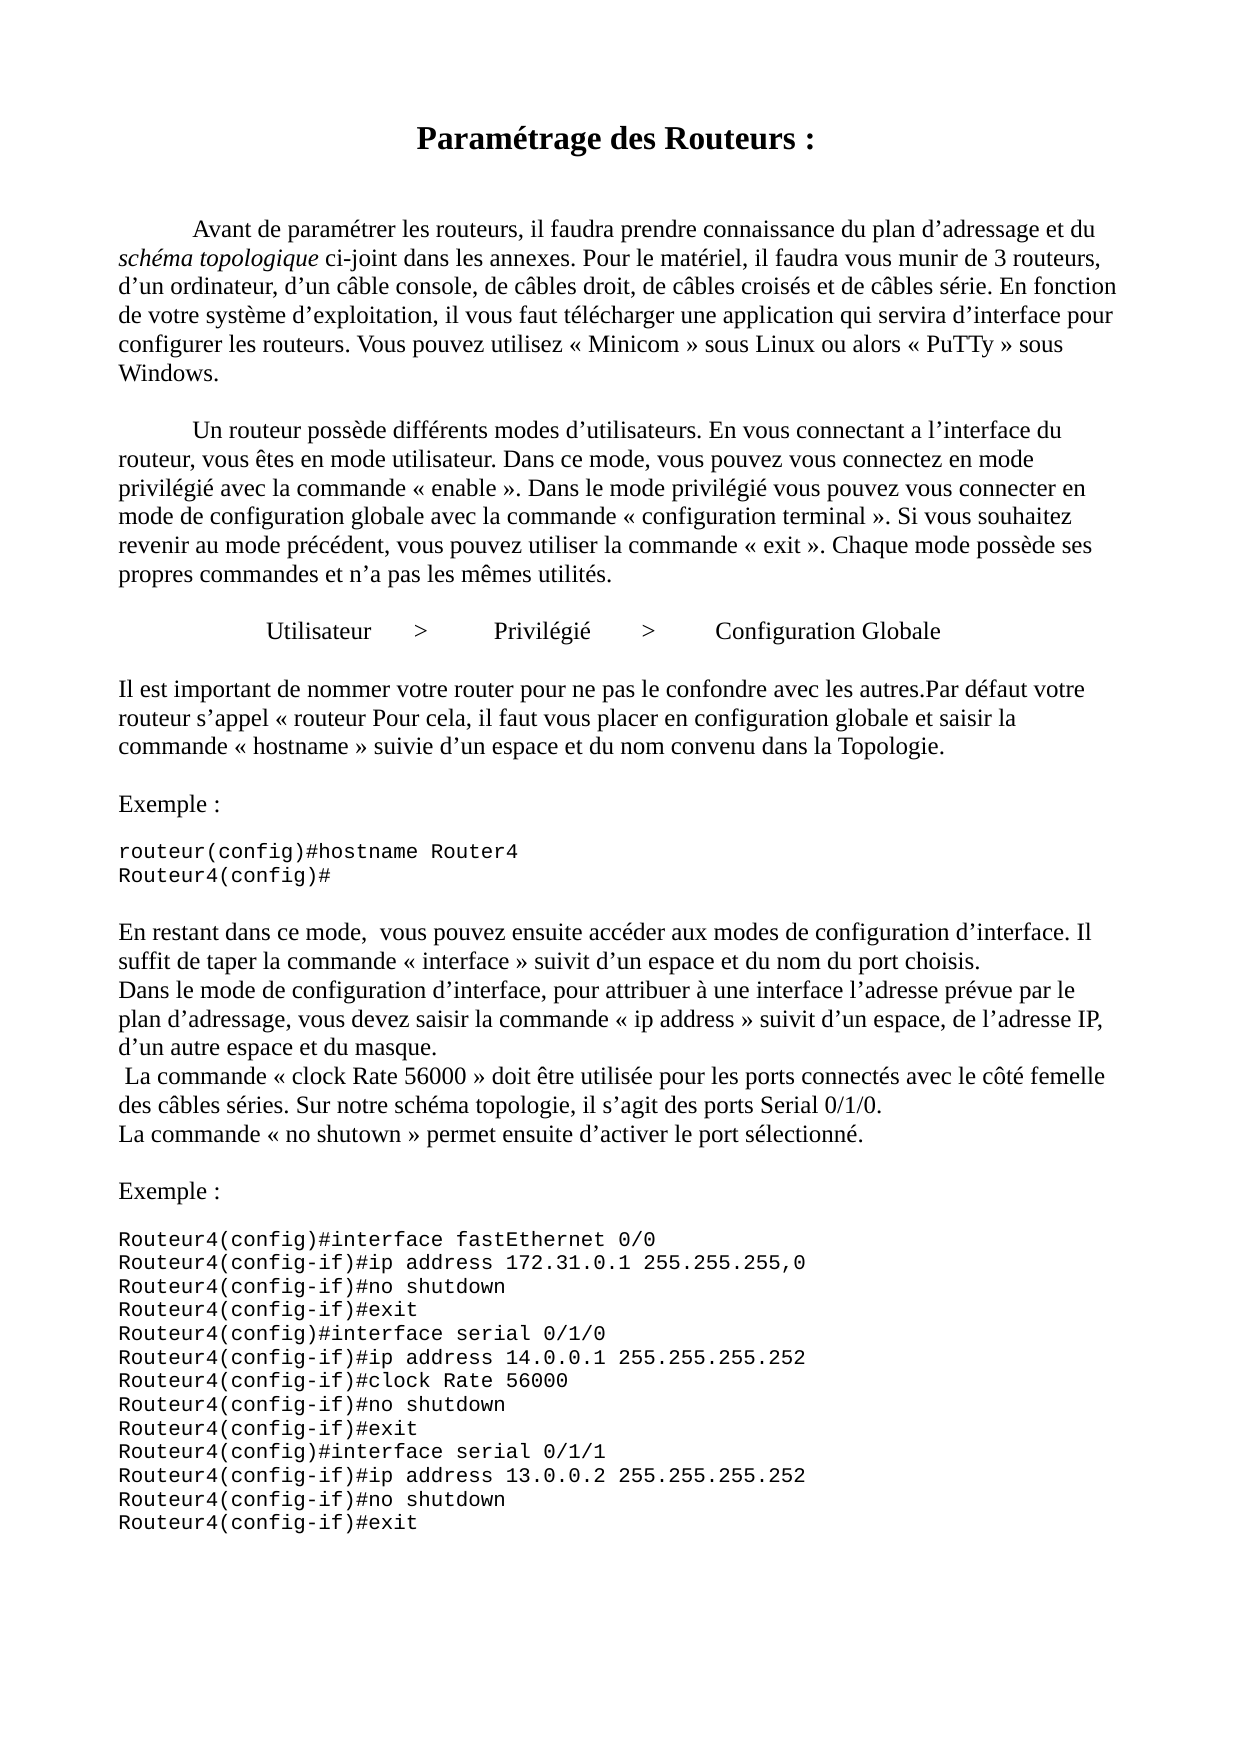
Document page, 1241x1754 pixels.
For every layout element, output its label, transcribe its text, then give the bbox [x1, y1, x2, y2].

text Routeur4(config-if)#no shutdown [118, 1489, 1122, 1512]
text Utilisateur > Privilégié > Configuration Globale [118, 616, 1122, 645]
text Paramétrage des Routeurs : [118, 118, 1122, 156]
text Avant de paramétrer les routeurs, il faudra prendre connaissance du plan d’adressage et du schéma topologique ci-joint dans les annexes. Pour le matériel, il faudra vous munir de 3 routeurs, d’un ordinateur, d’un câble console, de câbles droit, de câbles croisés et de câbles série. En fonction de votre système d’exploitation, il vous faut télécharger une application qui servira d’interface pour configurer les routeurs. Vous pouvez utilisez « Minicom » sous Linux ou alors « PuTTy » sous Windows. [118, 214, 1122, 386]
text En restant dans ce mode, vous pouvez ensuite accéder aux modes de configuration d’interface. Il suffit de taper la commande « interface » suivit d’un espace et du nom du port choisis. [118, 917, 1122, 975]
text Routeur4(config)#interface fastEthernet 0/0 [118, 1228, 1122, 1252]
text Routeur4(config-if)#exit [118, 1299, 1122, 1323]
text routeur(config)#hostname Router4 [118, 841, 1122, 865]
text Routeur4(config-if)#exit [118, 1512, 1122, 1536]
text La commande « clock Rate 56000 » doit être utilisée pour les ports connectés avec le côté femelle des câbles séries. Sur notre schéma topologie, il s’agit des ports Serial 0/1/0. [118, 1061, 1122, 1119]
text Exemple : [118, 1176, 1122, 1205]
text Routeur4(config-if)#clock Rate 56000 [118, 1370, 1122, 1394]
text Routeur4(config-if)#ip address 14.0.0.1 255.255.255.252 [118, 1347, 1122, 1370]
text Routeur4(config-if)#ip address 172.31.0.1 255.255.255,0 [118, 1252, 1122, 1276]
text La commande « no shutown » permet ensuite d’activer le port sélectionné. [118, 1119, 1122, 1147]
text Routeur4(config)# [118, 865, 1122, 889]
text Routeur4(config)#interface serial 0/1/1 [118, 1441, 1122, 1465]
text Routeur4(config-if)#ip address 13.0.0.2 255.255.255.252 [118, 1465, 1122, 1489]
text Un routeur possède différents modes d’utilisateurs. En vous connectant a l’interface du routeur, vous êtes en mode utilisateur. Dans ce mode, vous pouvez vous connectez en mode privilégié avec la commande « enable ». Dans le mode privilégié vous pouvez vous connecter en mode de configuration globale avec la commande « configuration terminal ». Si vous souhaitez revenir au mode précédent, vous pouvez utiliser la commande « exit ». Chaque mode possède ses propres commandes et n’a pas les mêmes utilités. [118, 415, 1122, 588]
text Dans le mode de configuration d’interface, pour attribuer à une interface l’adresse prévue par le plan d’adressage, vous devez saisir la commande « ip address » suivit d’un espace, de l’adresse IP, d’un autre espace et du masque. [118, 975, 1122, 1061]
text Il est important de nommer votre router pour ne pas le confondre avec les autres.Par défaut votre routeur s’appel « routeur Pour cela, il faut vous placer en configuration globale et saisir la commande « hostname » suivie d’un espace et du nom convenu dans la Topologie. [118, 674, 1122, 760]
text Routeur4(config-if)#no shutdown [118, 1394, 1122, 1418]
text Routeur4(config)#interface serial 0/1/0 [118, 1323, 1122, 1347]
text Routeur4(config-if)#no shutdown [118, 1276, 1122, 1299]
text Routeur4(config-if)#exit [118, 1418, 1122, 1441]
text Exemple : [118, 789, 1122, 818]
